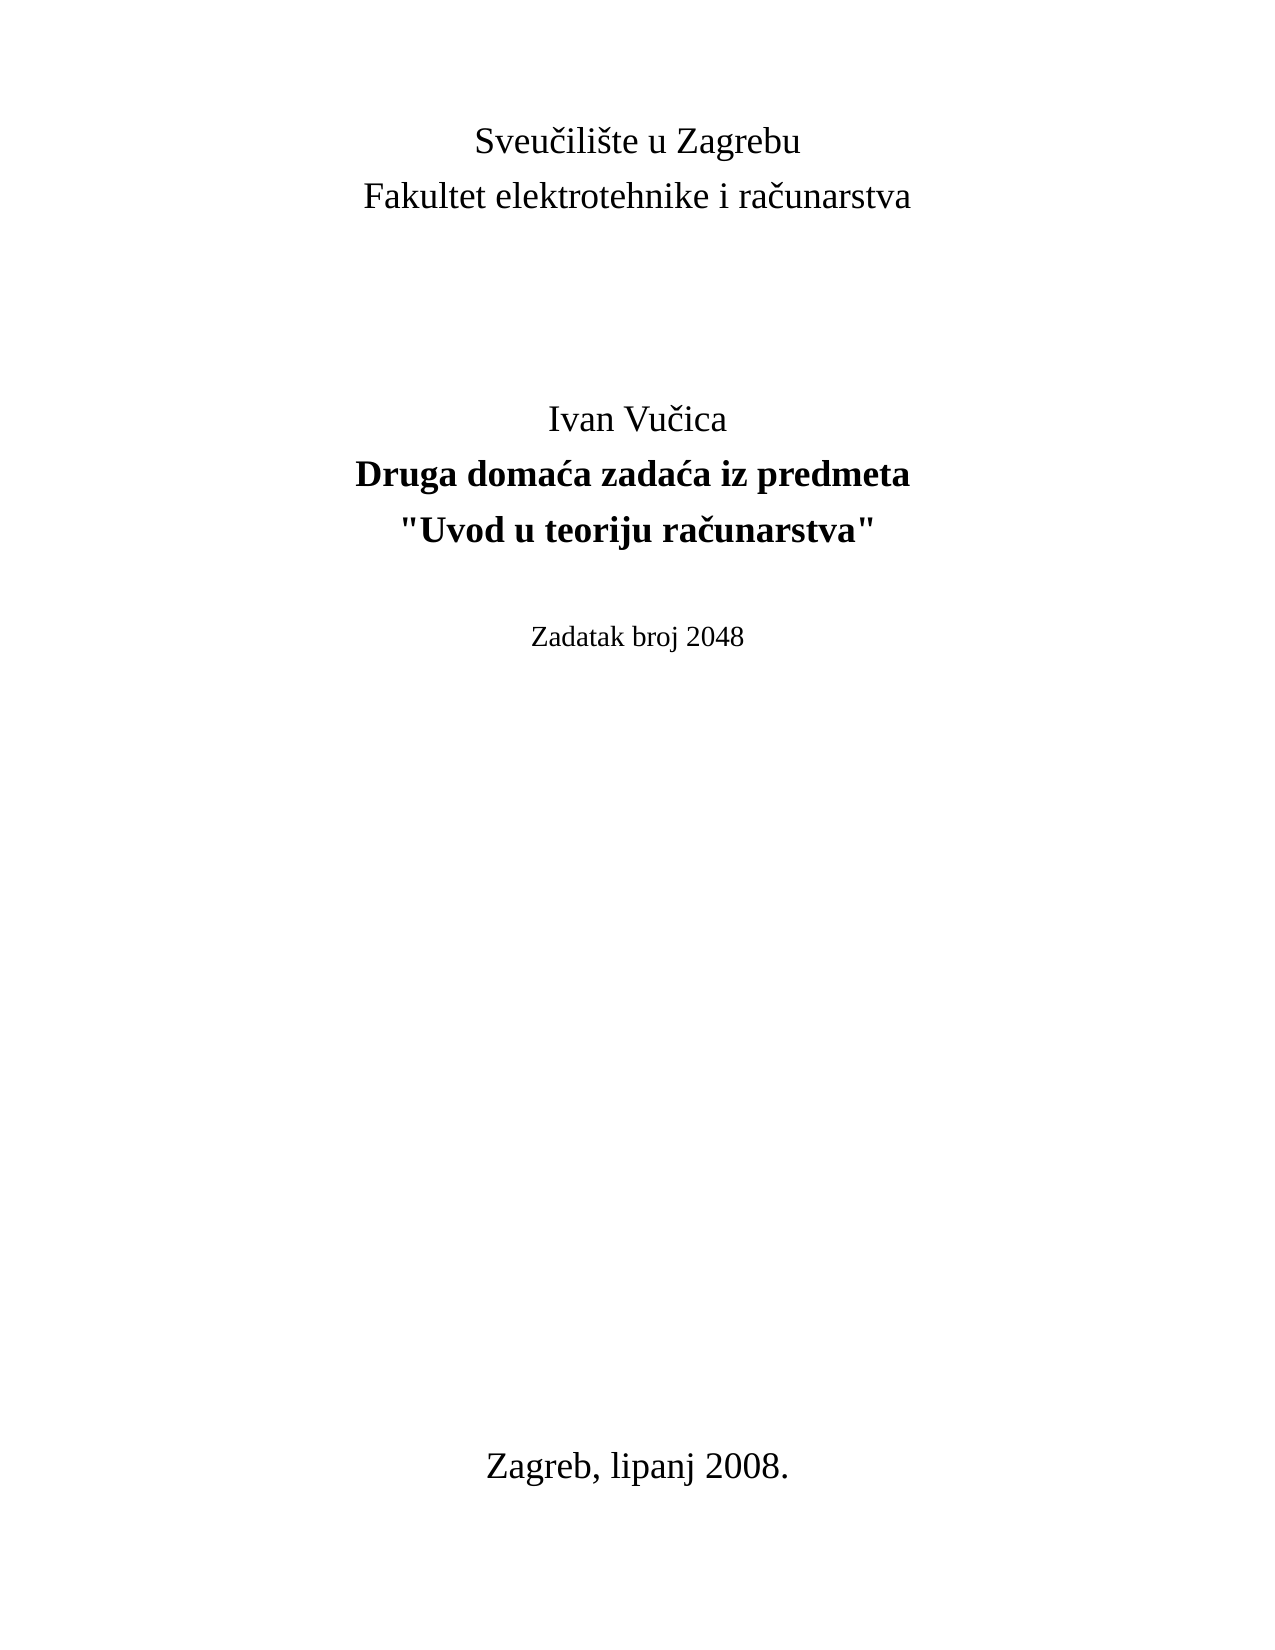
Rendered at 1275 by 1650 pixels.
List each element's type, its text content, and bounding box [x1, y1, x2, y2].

text Zadatak broj 2048 [118, 619, 1157, 652]
text Sveučilište u Zagrebu [118, 118, 1157, 161]
text Zagreb, lipanj 2008. [118, 1443, 1157, 1487]
text "Uvod u teoriju računarstva" [118, 507, 1157, 551]
text Ivan Vučica [118, 396, 1157, 439]
text Druga domaća zadaća iz predmeta [118, 452, 1157, 495]
text Fakultet elektrotehnike i računarstva [118, 174, 1157, 217]
